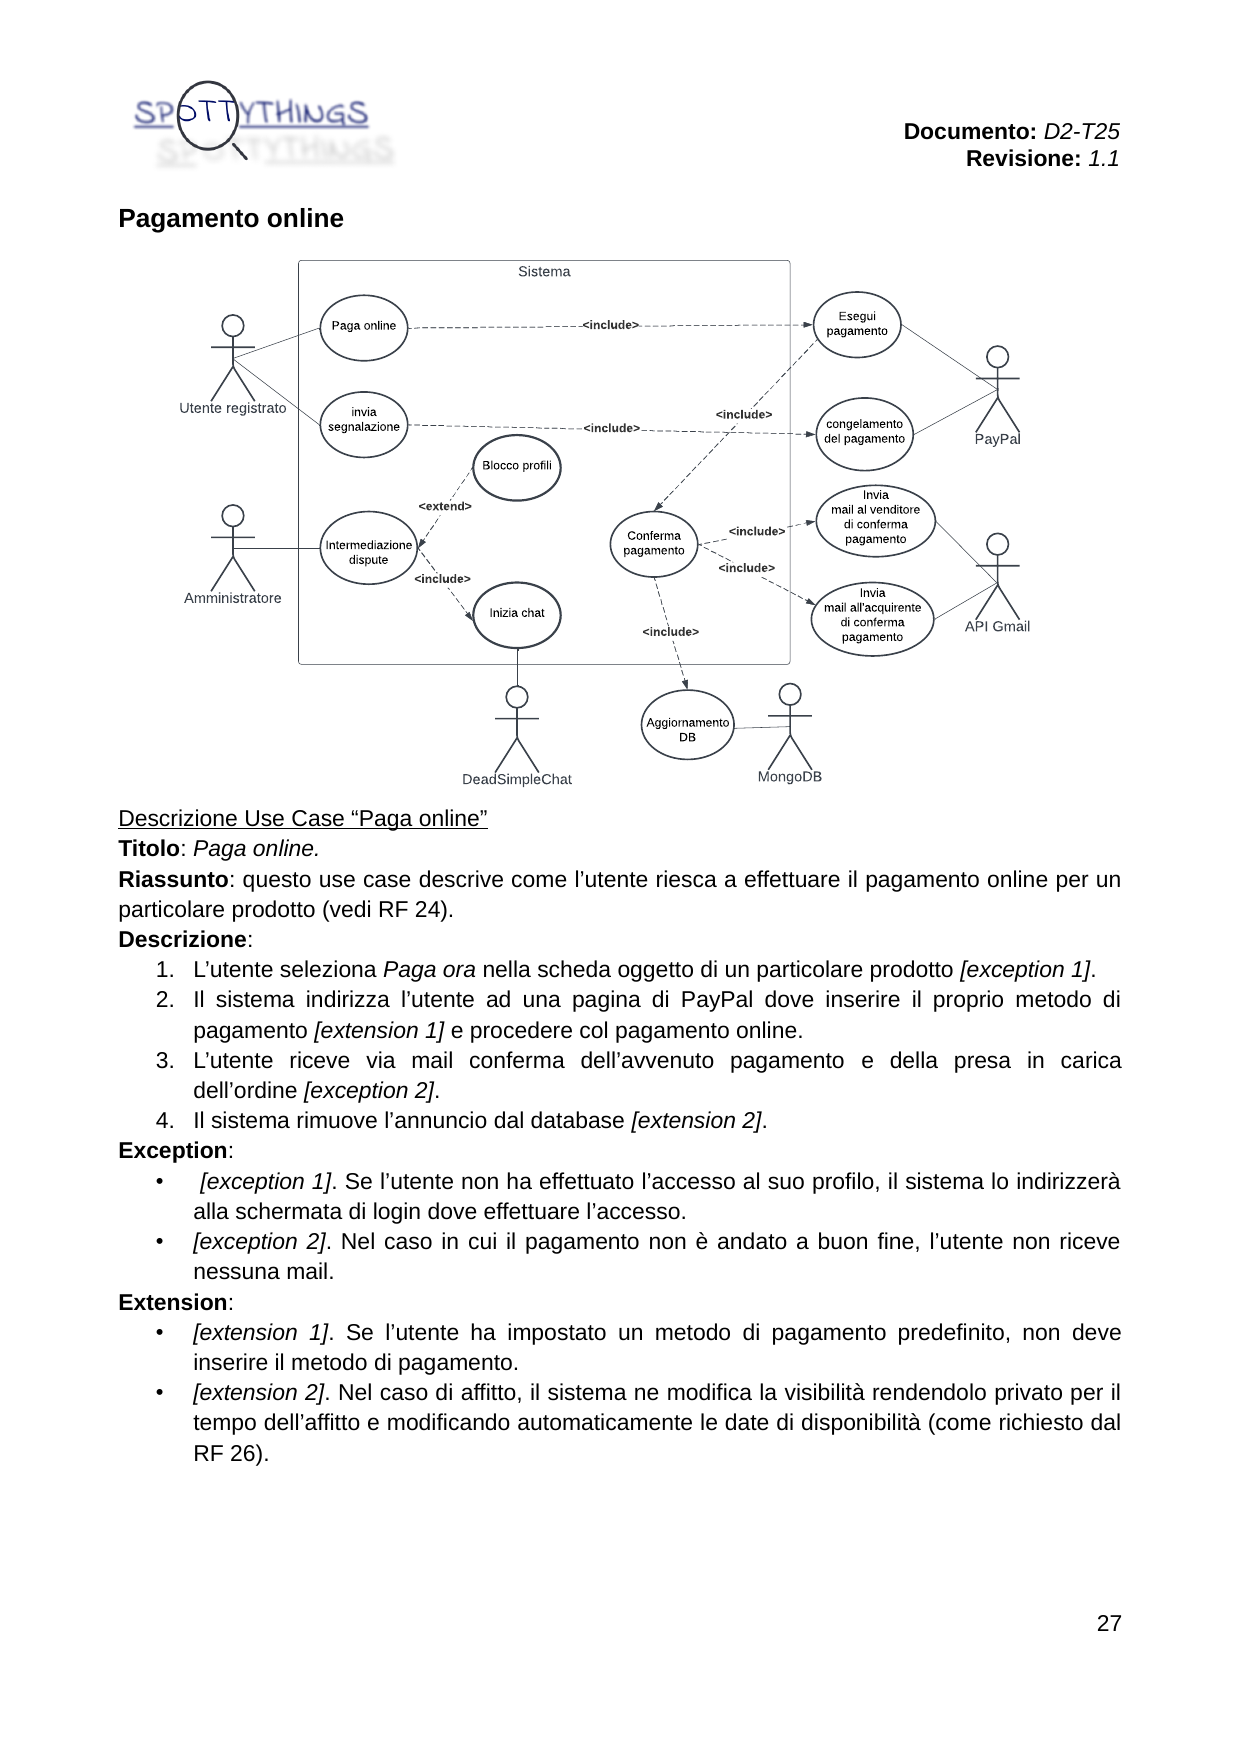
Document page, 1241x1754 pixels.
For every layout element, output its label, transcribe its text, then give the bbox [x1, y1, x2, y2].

list Il sistema indirizza l’utente ad una pagina di PayPal dove inserire il proprio metodo di pagamento [extension 1] e procedere col pagamento online. [156, 986, 1122, 1043]
list [exception 2]. Nel caso in cui il pagamento non è andato a buon fine, l’utente non riceve nessuna mail. [156, 1228, 1122, 1284]
text Titolo: Paga online. [118, 835, 1122, 862]
list L’utente seleziona Paga ora nella scheda oggetto di un particolare prodotto [exception 1]. [156, 956, 1122, 982]
subtitle Pagamento online [118, 203, 1122, 233]
list Il sistema rimuove l’annuncio dal database [extension 2]. [156, 1107, 1122, 1133]
text Exception: [118, 1137, 1122, 1164]
text Descrizione Use Case “Paga online” [118, 233, 1122, 831]
text Extension: [118, 1288, 1122, 1315]
list [extension 1]. Se l’utente ha impostato un metodo di pagamento predefinito, non deve inserire il metodo di pagamento. [156, 1319, 1122, 1375]
text Descrizione: [118, 926, 1122, 952]
picture [123, 73, 399, 187]
list L’utente riceve via mail conferma dell’avvenuto pagamento e della presa in carica dell’ordine [exception 2]. [156, 1047, 1122, 1103]
list [extension 2]. Nel caso di affitto, il sistema ne modifica la visibilità rendendolo privato per il tempo dell’affitto e modificando automaticamente le date di disponibilità (come richiesto dal RF 26). [156, 1379, 1122, 1466]
text Riassunto: questo use case descrive come l’utente riesca a effettuare il pagamento online per un particolare prodotto (vedi RF 24). [118, 866, 1122, 922]
list [exception 1]. Se l’utente non ha effettuato l’accesso al suo profilo, il sistema lo indirizzerà alla schermata di login dove effettuare l’accesso. [156, 1168, 1122, 1224]
